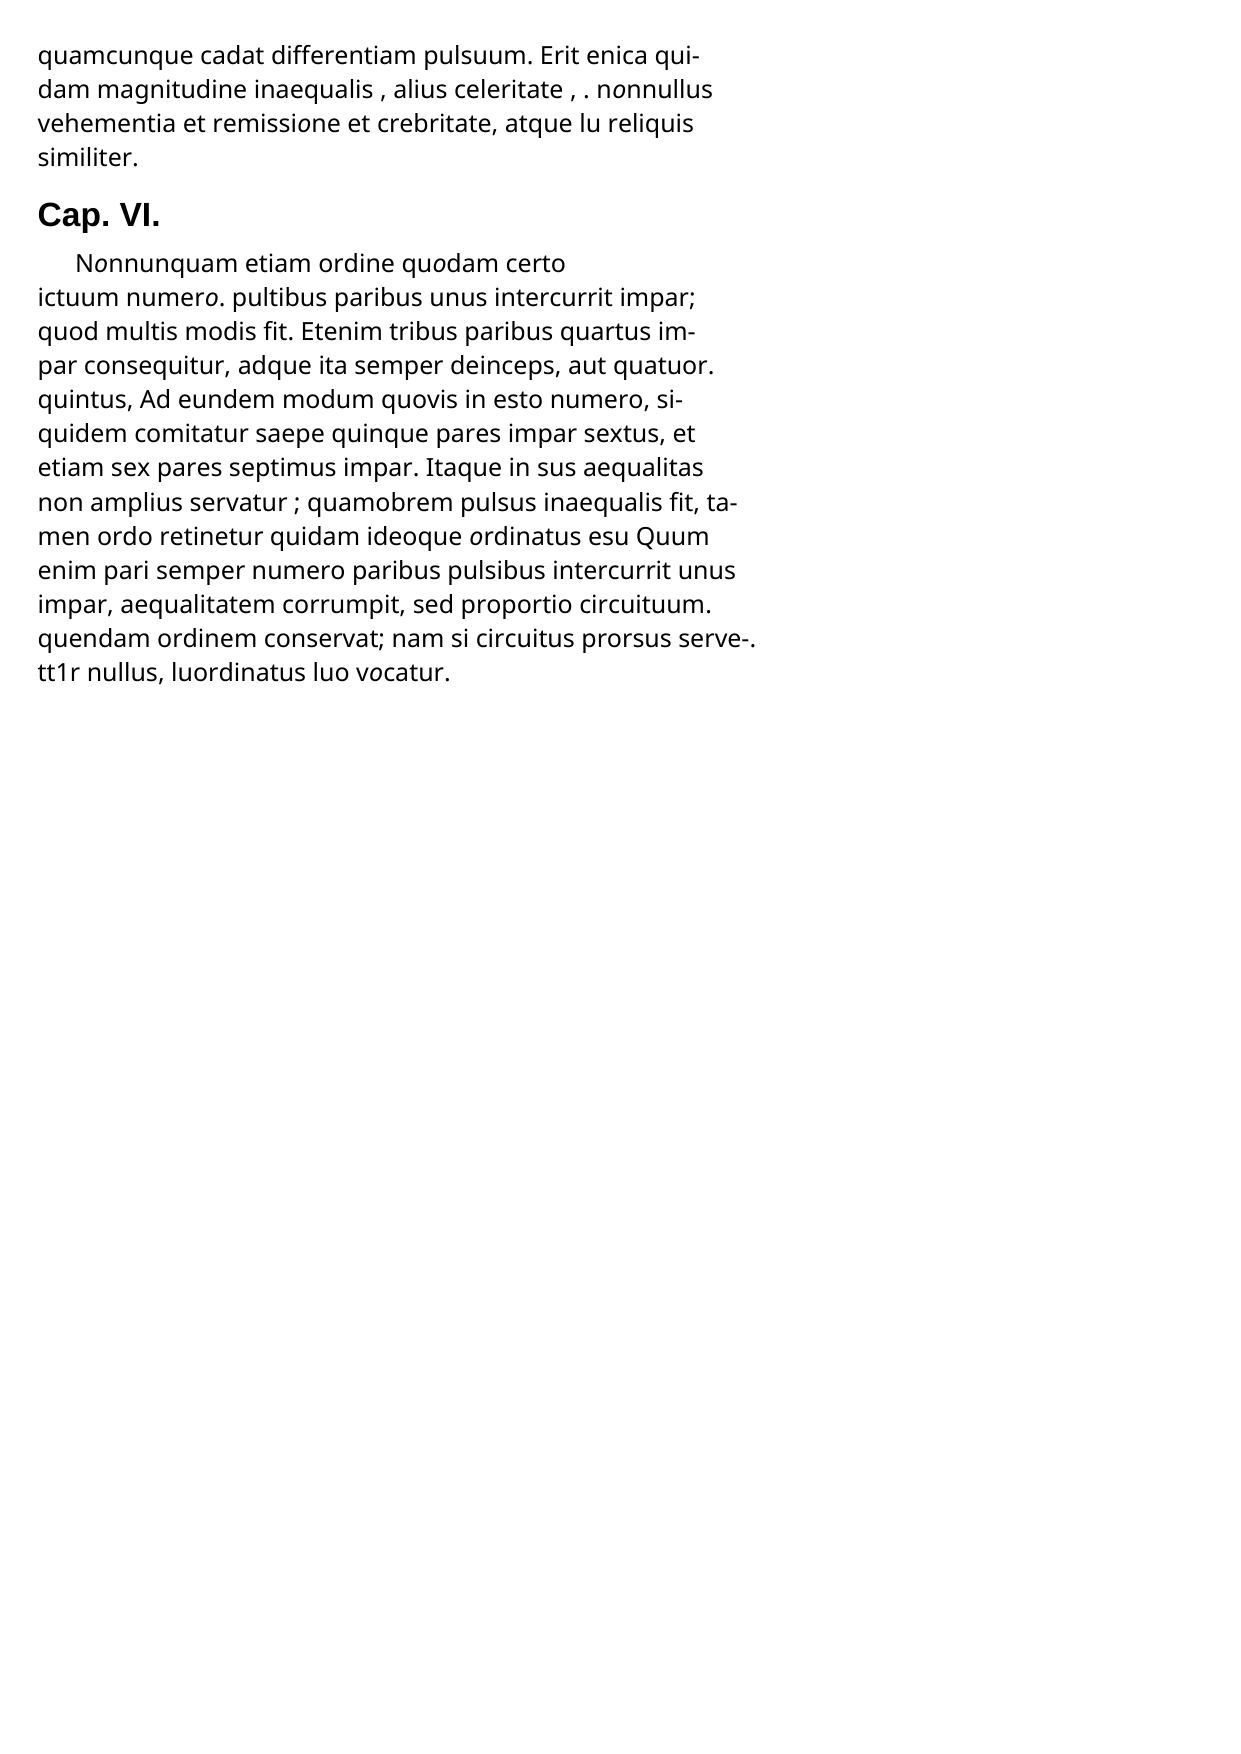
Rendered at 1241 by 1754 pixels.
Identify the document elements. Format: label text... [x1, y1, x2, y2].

text Nonnunquam etiam ordine quodam certo ictuum numero. pultibus paribus unus intercurrit impar; quod multis modis fit. Etenim tribus paribus quartus im- par consequitur, adque ita semper deinceps, aut quatuor. quintus, Ad eundem modum quovis in esto numero, si- quidem comitatur saepe quinque pares impar sextus, et etiam sex pares septimus impar. Itaque in sus aequalitas non amplius servatur ; quamobrem pulsus inaequalis fit, ta- men ordo retinetur quidam ideoque ordinatus esu Quum enim pari semper numero paribus pulsibus intercurrit unus impar, aequalitatem corrumpit, sed proportio circuituum. quendam ordinem conservat; nam si circuitus prorsus serve-. tt1r nullus, luordinatus luo vocatur. [37, 246, 1203, 688]
subtitle Cap. VI. [37, 194, 1203, 233]
text quamcunque cadat differentiam pulsuum. Erit enica qui- dam magnitudine inaequalis , alius celeritate , . nonnullus vehementia et remissione et crebritate, atque lu reliquis similiter. [37, 37, 1203, 174]
